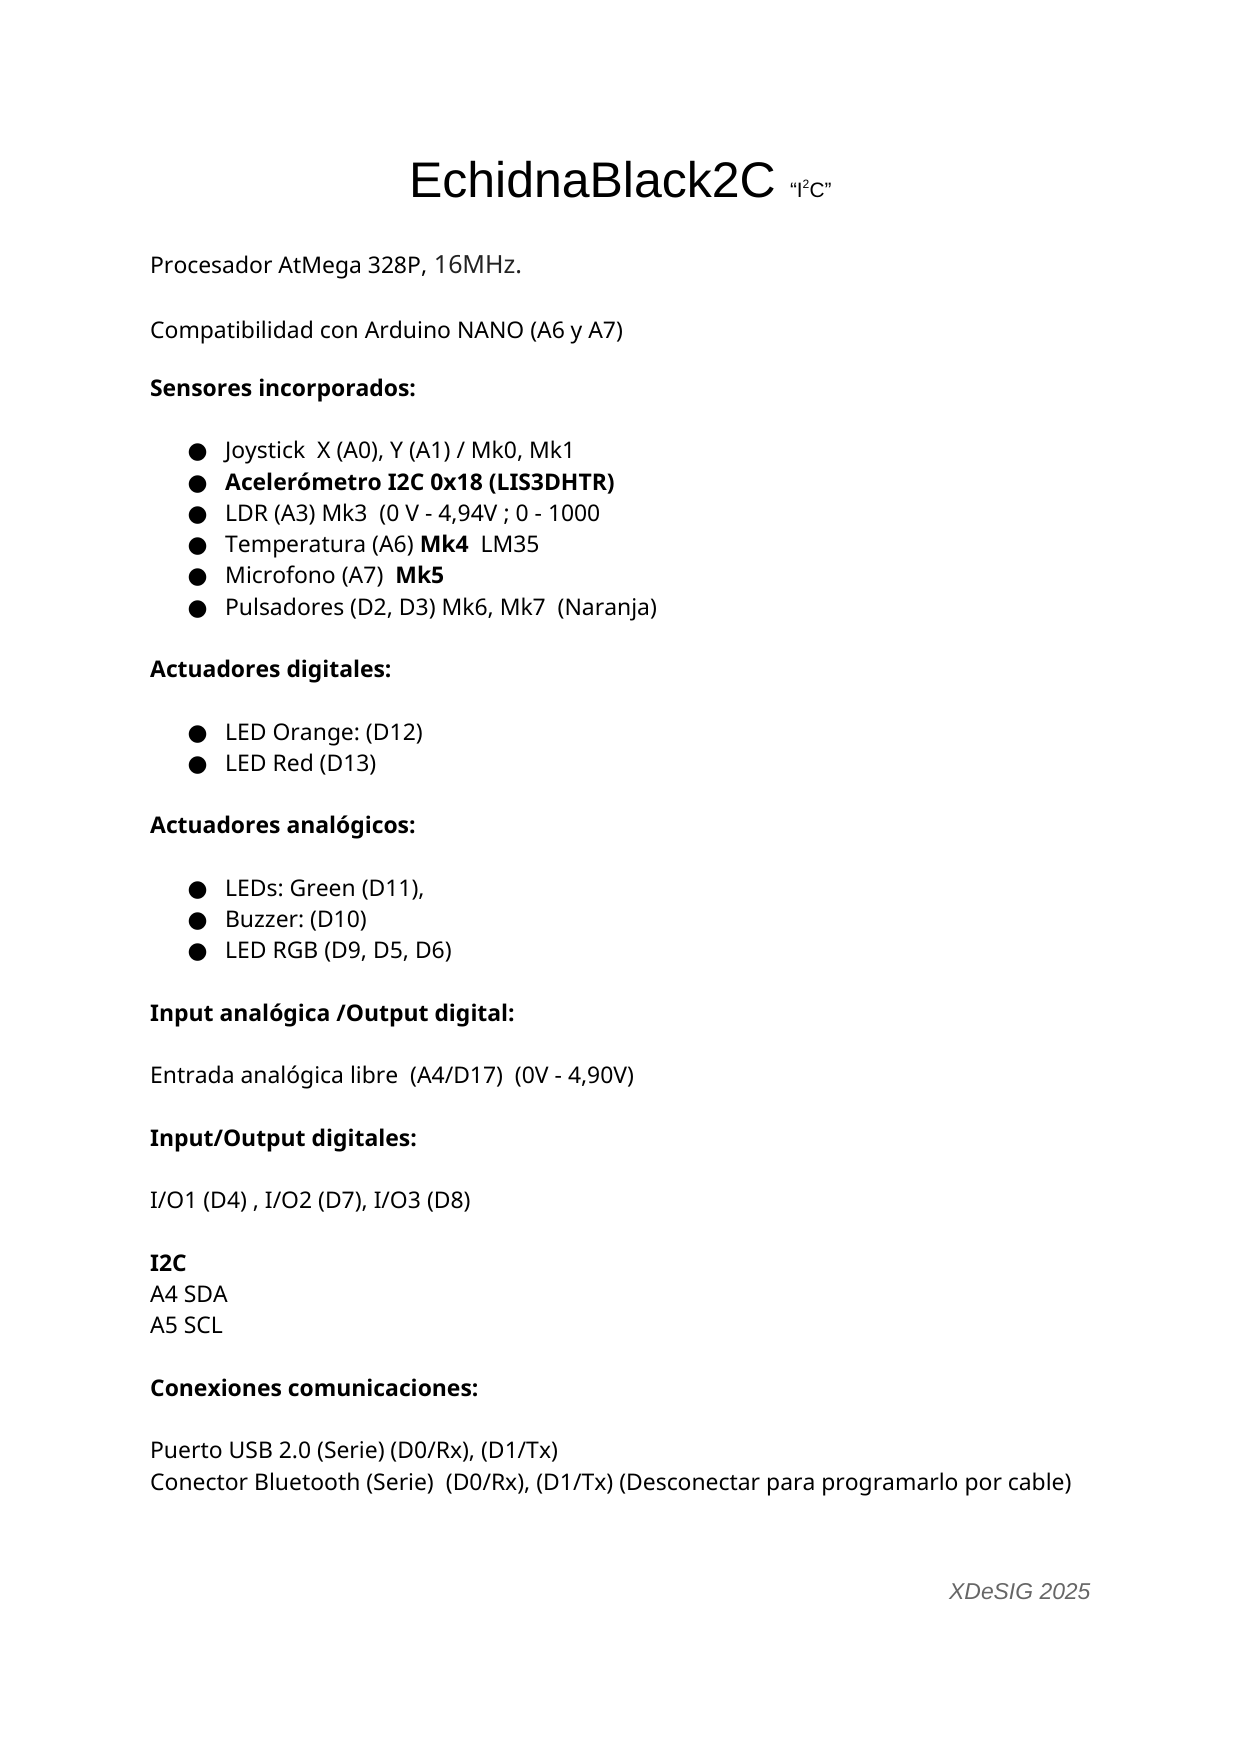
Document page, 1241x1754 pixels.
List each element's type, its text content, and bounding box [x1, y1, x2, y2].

list LED Orange: (D12) [187, 716, 1090, 747]
text Procesador AtMega 328P, 16MHz. [150, 246, 1090, 280]
text A5 SCL [150, 1309, 1090, 1341]
list Buzzer: (D10) [187, 903, 1090, 934]
text Input/Output digitales: [150, 1122, 1090, 1153]
list LED RGB (D9, D5, D6) [187, 934, 1090, 966]
text EchidnaBlack2C “I2C” [150, 150, 1090, 207]
list LDR (A3) Mk3 (0 V - 4,94V ; 0 - 1000 [187, 497, 1090, 528]
list Temperatura (A6) Mk4 LM35 [187, 528, 1090, 559]
text Puerto USB 2.0 (Serie) (D0/Rx), (D1/Tx) [150, 1434, 1090, 1466]
text Entrada analógica libre (A4/D17) (0V - 4,90V) [150, 1059, 1090, 1091]
text A4 SDA [150, 1278, 1090, 1309]
text Conector Bluetooth (Serie) (D0/Rx), (D1/Tx) (Desconectar para programarlo por cable) [150, 1466, 1090, 1497]
text Actuadores digitales: [150, 653, 1090, 684]
text I2C [150, 1247, 1090, 1278]
list LEDs: Green (D11), [187, 872, 1090, 903]
list LED Red (D13) [187, 747, 1090, 778]
text Compatibilidad con Arduino NANO (A6 y A7) [150, 314, 1090, 346]
text Actuadores analógicos: [150, 809, 1090, 841]
list Acelerómetro I2C 0x18 (LIS3DHTR) [187, 466, 1090, 497]
text Input analógica /Output digital: [150, 997, 1090, 1028]
text Sensores incorporados: [150, 372, 1090, 403]
text Conexiones comunicaciones: [150, 1372, 1090, 1403]
list Joystick X (A0), Y (A1) / Mk0, Mk1 [187, 434, 1090, 466]
list Pulsadores (D2, D3) Mk6, Mk7 (Naranja) [187, 591, 1090, 622]
text I/O1 (D4) , I/O2 (D7), I/O3 (D8) [150, 1184, 1090, 1216]
list Microfono (A7) Mk5 [187, 559, 1090, 591]
